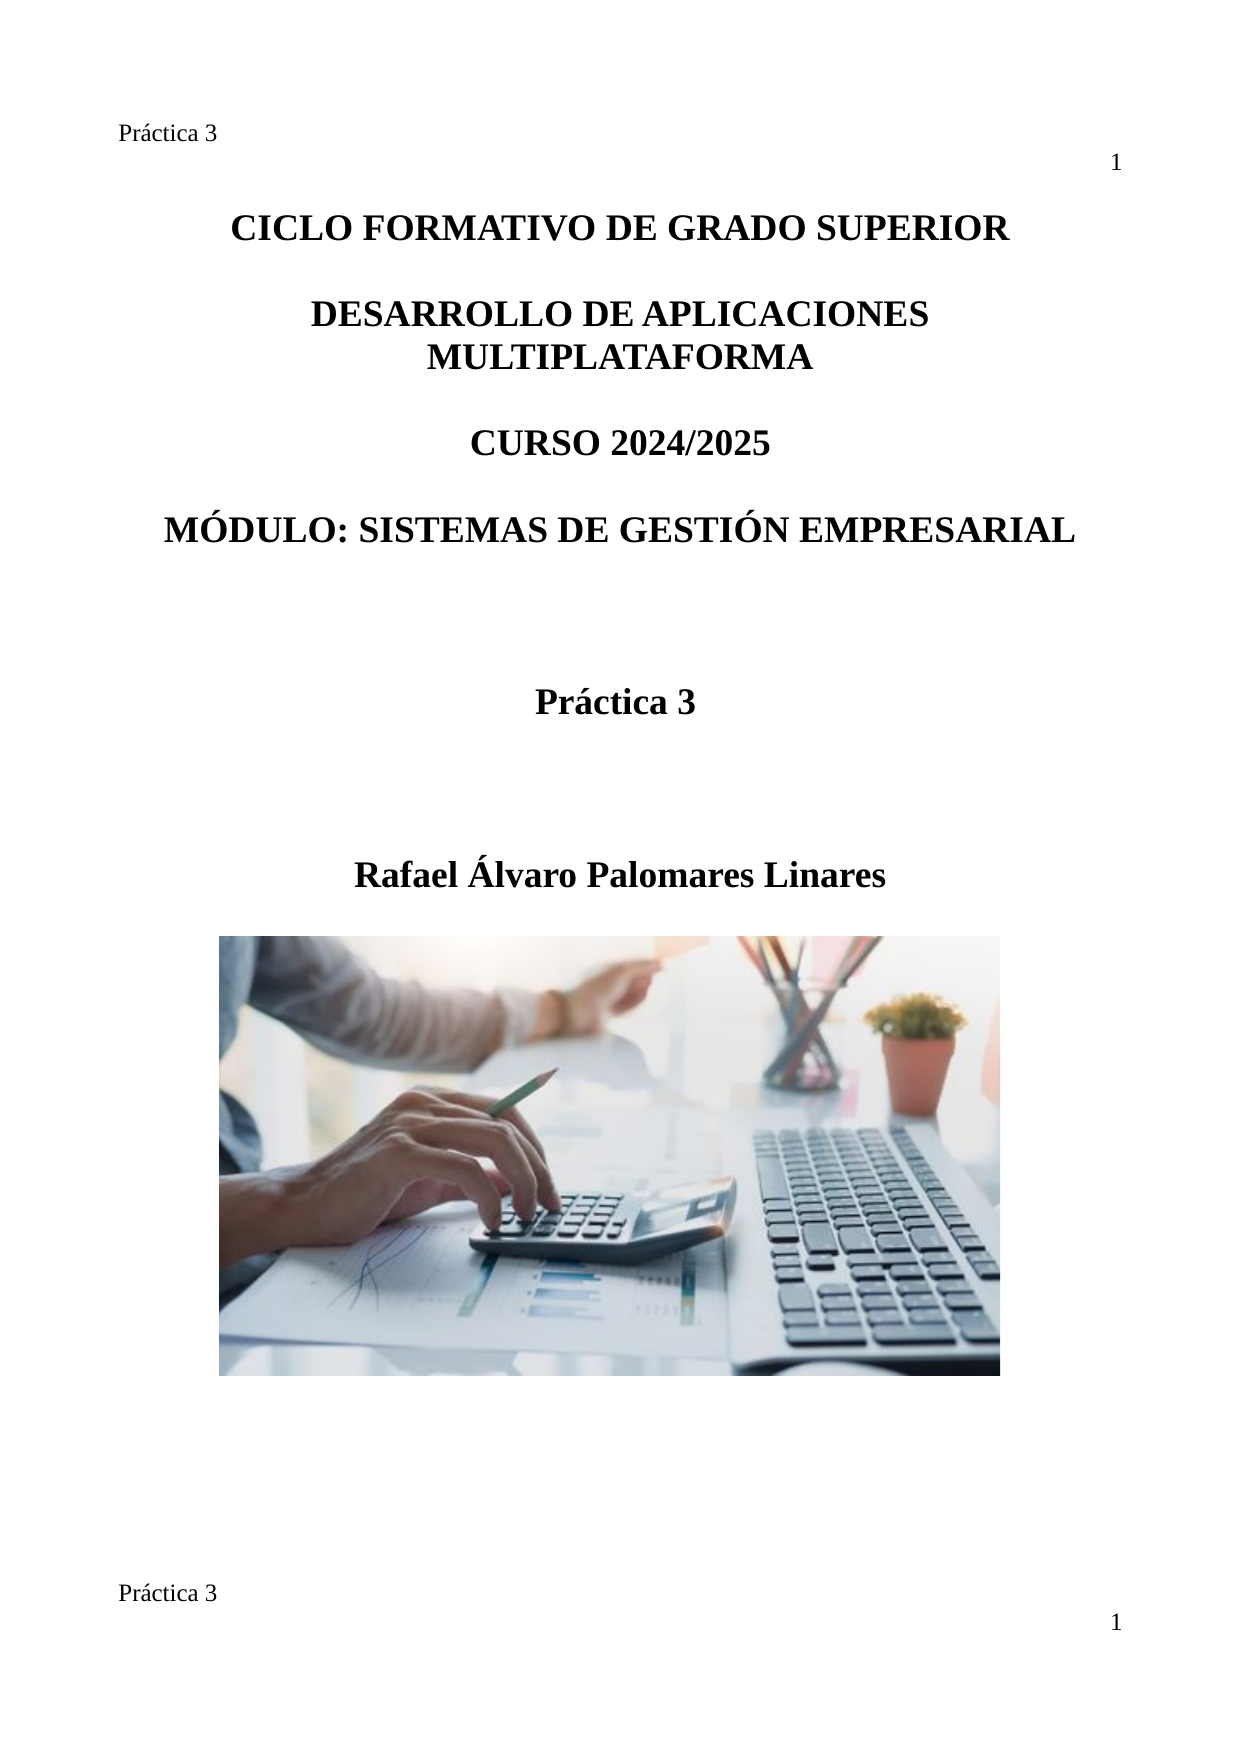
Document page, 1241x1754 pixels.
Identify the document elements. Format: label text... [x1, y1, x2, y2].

text Rafael Álvaro Palomares Linares [118, 852, 1122, 895]
text DESARROLLO DE APLICACIONES MULTIPLATAFORMA [118, 291, 1122, 378]
text Práctica 3 [118, 679, 1122, 723]
text CICLO FORMATIVO DE GRADO SUPERIOR [118, 205, 1122, 248]
picture [219, 936, 1001, 1376]
text MÓDULO: SISTEMAS DE GESTIÓN EMPRESARIAL [118, 507, 1122, 550]
text CURSO 2024/2025 [118, 421, 1122, 464]
